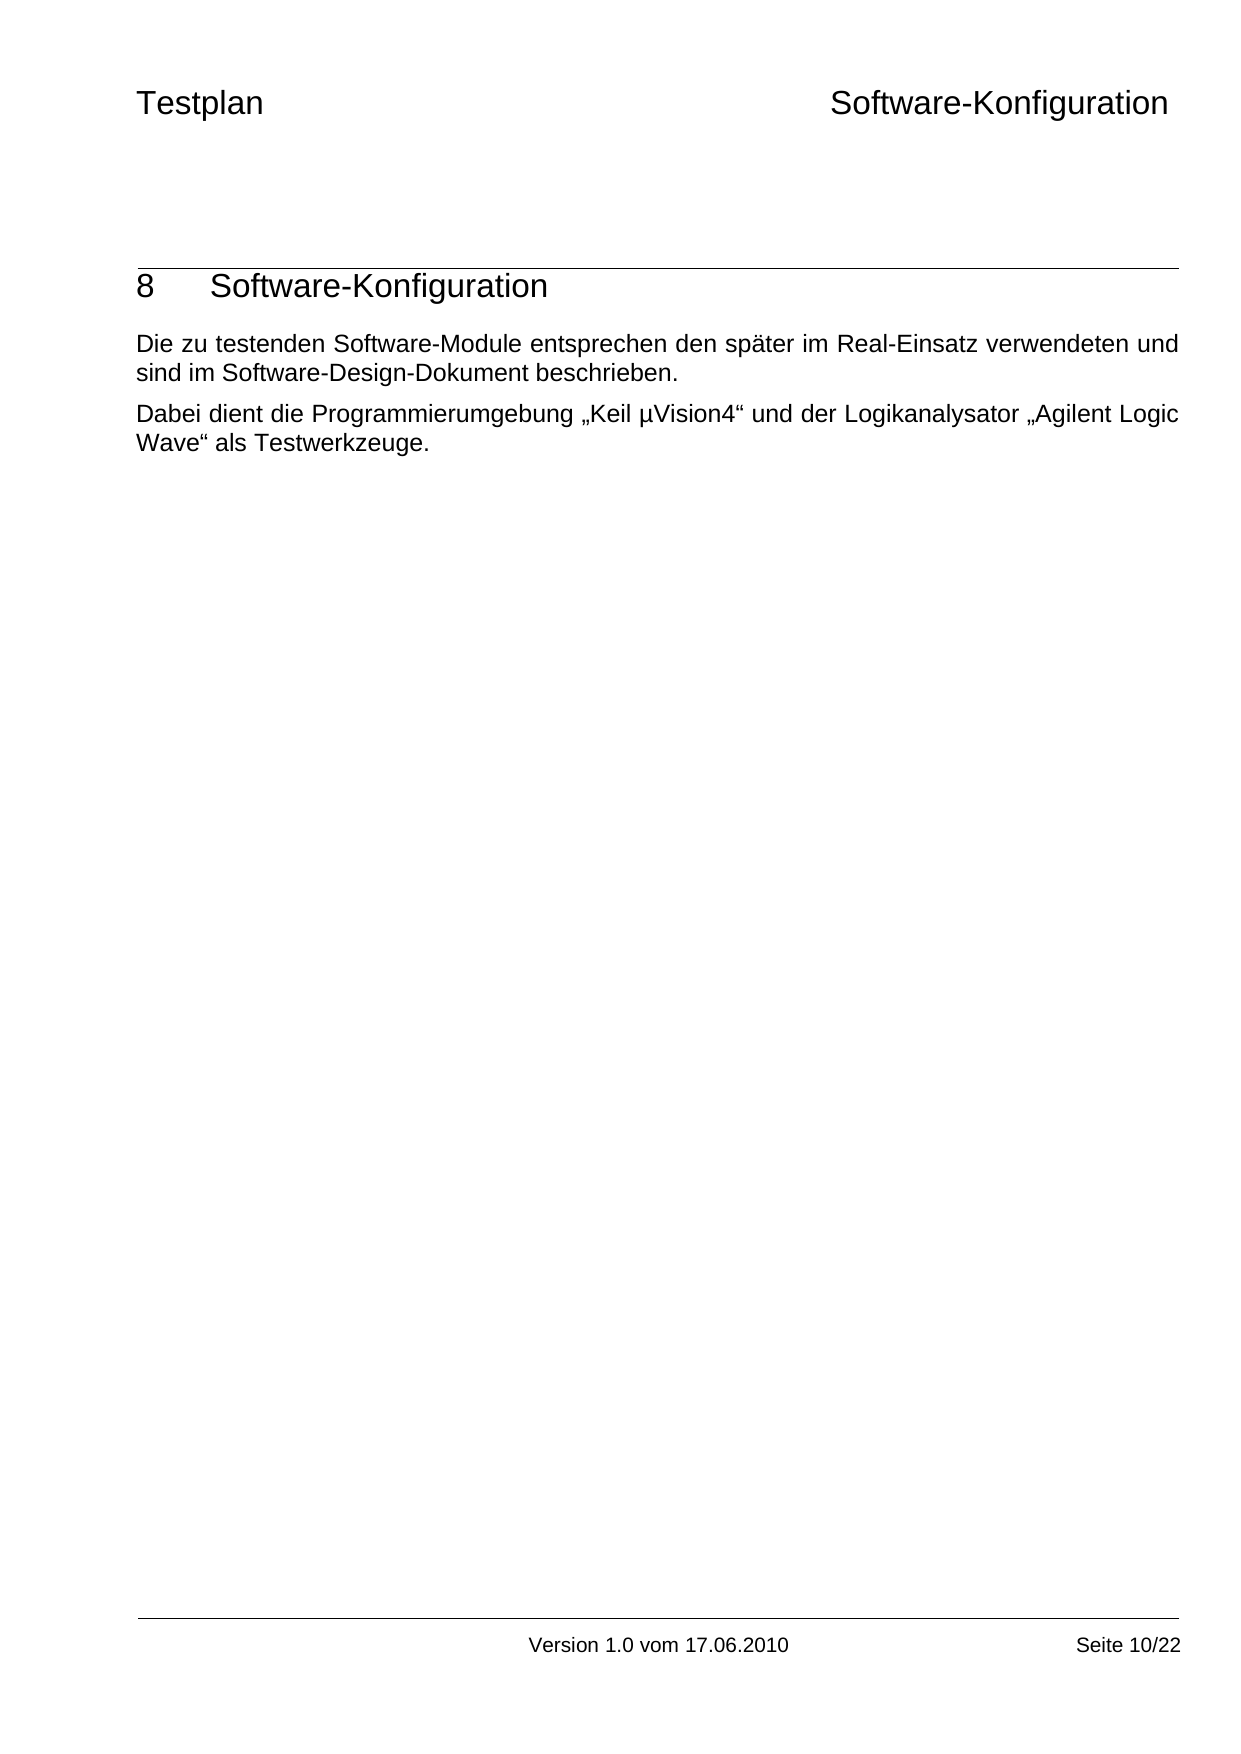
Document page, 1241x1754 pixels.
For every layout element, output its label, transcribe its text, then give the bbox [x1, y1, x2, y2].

text Die zu testenden Software-Module entsprechen den später im Real-Einsatz verwendeten und sind im Software-Design-Dokument beschrieben. [136, 329, 1181, 387]
text Dabei dient die Programmierumgebung „Keil µVision4“ und der Logikanalysator „Agilent Logic Wave“ als Testwerkzeuge. [136, 399, 1181, 457]
subtitle Software-Konfiguration [136, 289, 441, 304]
subtitle Software-Konfiguration [440, 289, 1181, 304]
